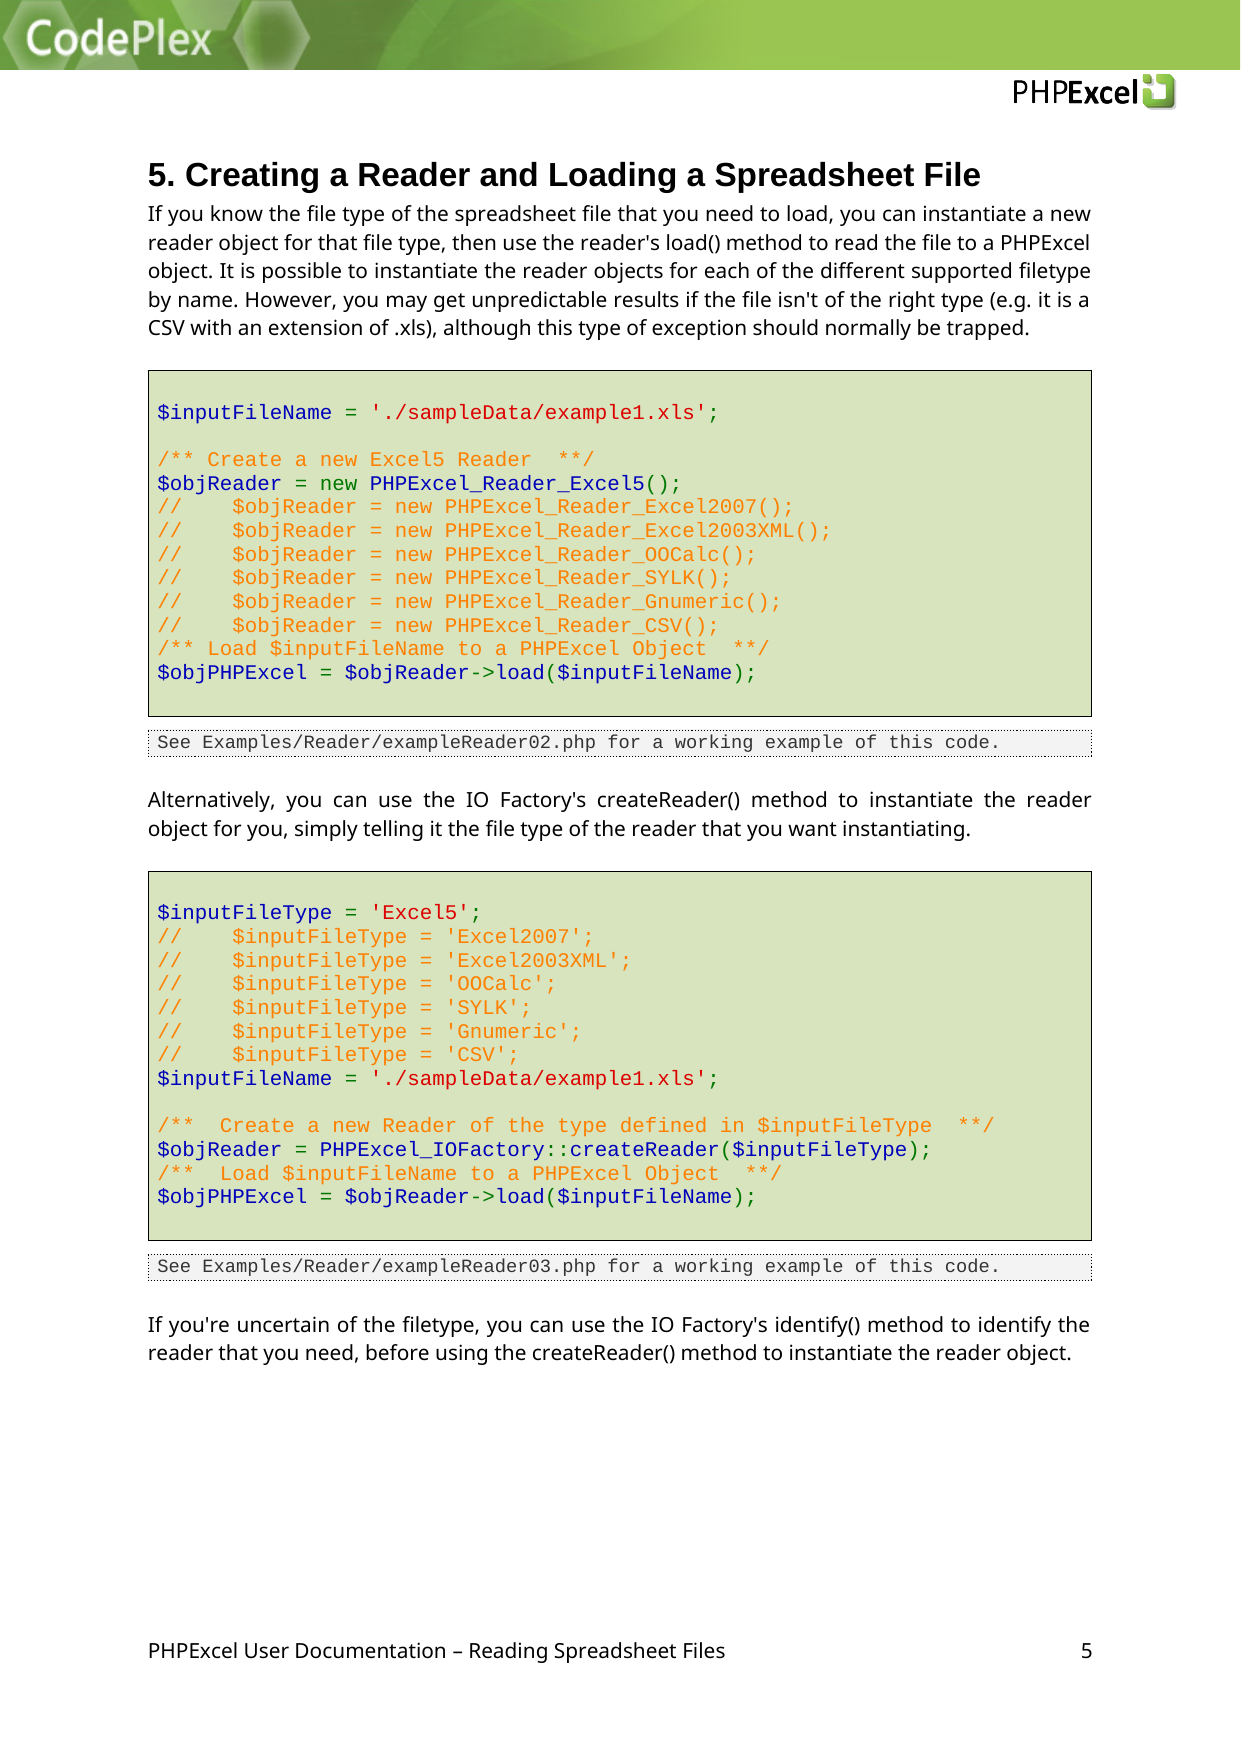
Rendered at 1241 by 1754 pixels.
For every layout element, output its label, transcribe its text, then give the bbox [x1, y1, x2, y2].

text See Examples/Reader/exampleReader02.php for a working example of this code. [148, 729, 1092, 757]
subtitle Creating a Reader and Loading a Spreadsheet File [148, 155, 1092, 193]
text $inputFileType = 'Excel5'; // $inputFileType = 'Excel2007'; // $inputFileType = 'Excel2003XML'; // $inputFileType = 'OOCalc'; // $inputFileType = 'SYLK'; // $inputFileType = 'Gnumeric'; // $inputFileType = 'CSV'; $inputFileName = './sampleData/example1.xls'; /** Create a new Reader of the type defined in $inputFileType **/ $objReader = PHPExcel_IOFactory::createReader($inputFileType); /** Load $inputFileName to a PHPExcel Object **/ $objPHPExcel = $objReader->load($inputFileName); [149, 899, 1091, 1240]
text $inputFileName = './sampleData/example1.xls'; /** Create a new Excel5 Reader **/ $objReader = new PHPExcel_Reader_Excel5(); // $objReader = new PHPExcel_Reader_Excel2007(); // $objReader = new PHPExcel_Reader_Excel2003XML(); // $objReader = new PHPExcel_Reader_OOCalc(); // $objReader = new PHPExcel_Reader_SYLK(); // $objReader = new PHPExcel_Reader_Gnumeric(); // $objReader = new PHPExcel_Reader_CSV(); /** Load $inputFileName to a PHPExcel Object **/ $objPHPExcel = $objReader->load($inputFileName); [149, 399, 1091, 682]
text If you know the file type of the spreadsheet file that you need to load, you can instantiate a new reader object for that file type, then use the reader's load() method to read the file to a PHPExcel object. It is possible to instantiate the reader objects for each of the different supported filetype by name. However, you may get unpredictable results if the file isn't of the right type (e.g. it is a CSV with an extension of .xls), although this type of exception should normally be trapped. [148, 199, 1092, 342]
text Alternatively, you can use the IO Factory's createReader() method to instantiate the reader object for you, simply telling it the file type of the reader that you want instantiating. [148, 786, 1092, 842]
text See Examples/Reader/exampleReader03.php for a working example of this code. [148, 1254, 1092, 1281]
text If you're uncertain of the filetype, you can use the IO Factory's identify() method to identify the reader that you need, before using the createReader() method to instantiate the reader object. [148, 1310, 1092, 1367]
